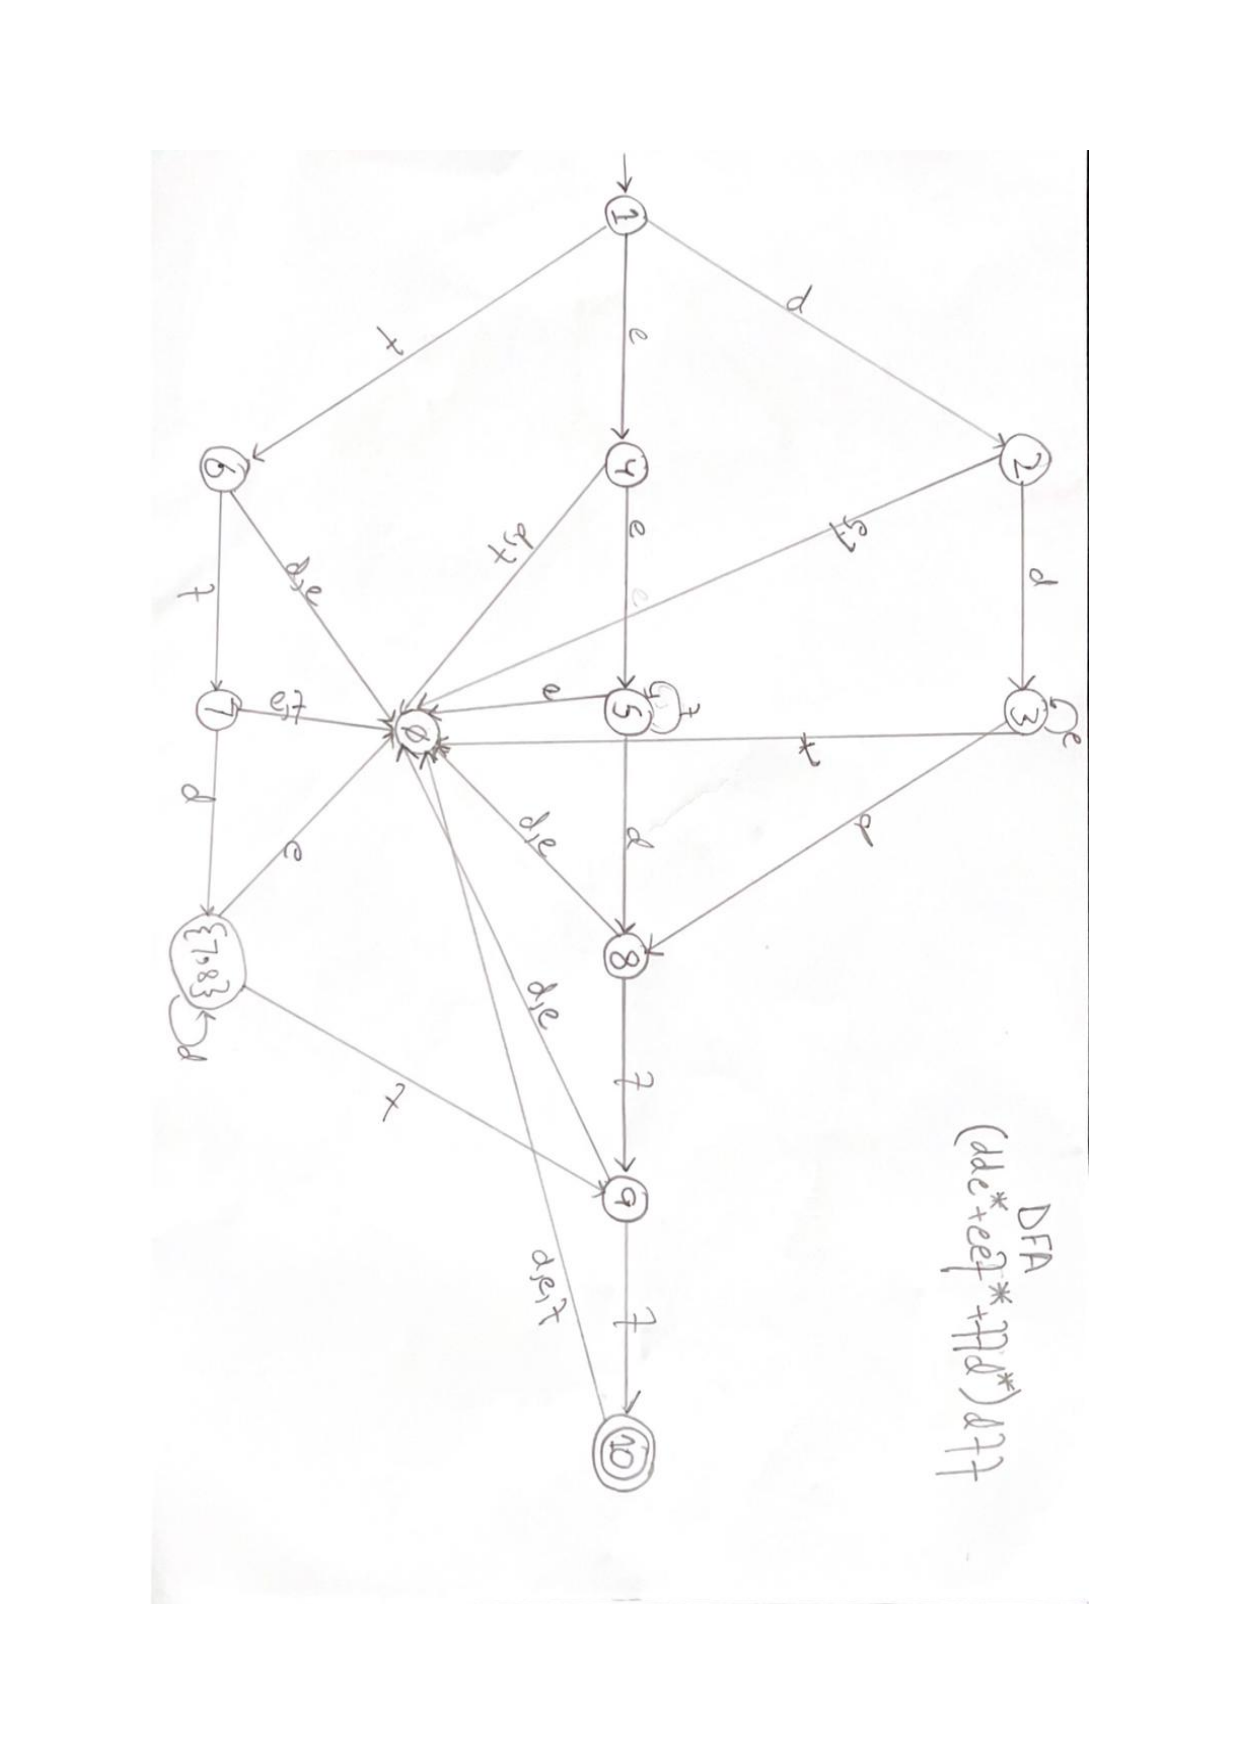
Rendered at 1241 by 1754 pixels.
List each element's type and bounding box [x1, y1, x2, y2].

picture [150, 150, 1089, 1604]
